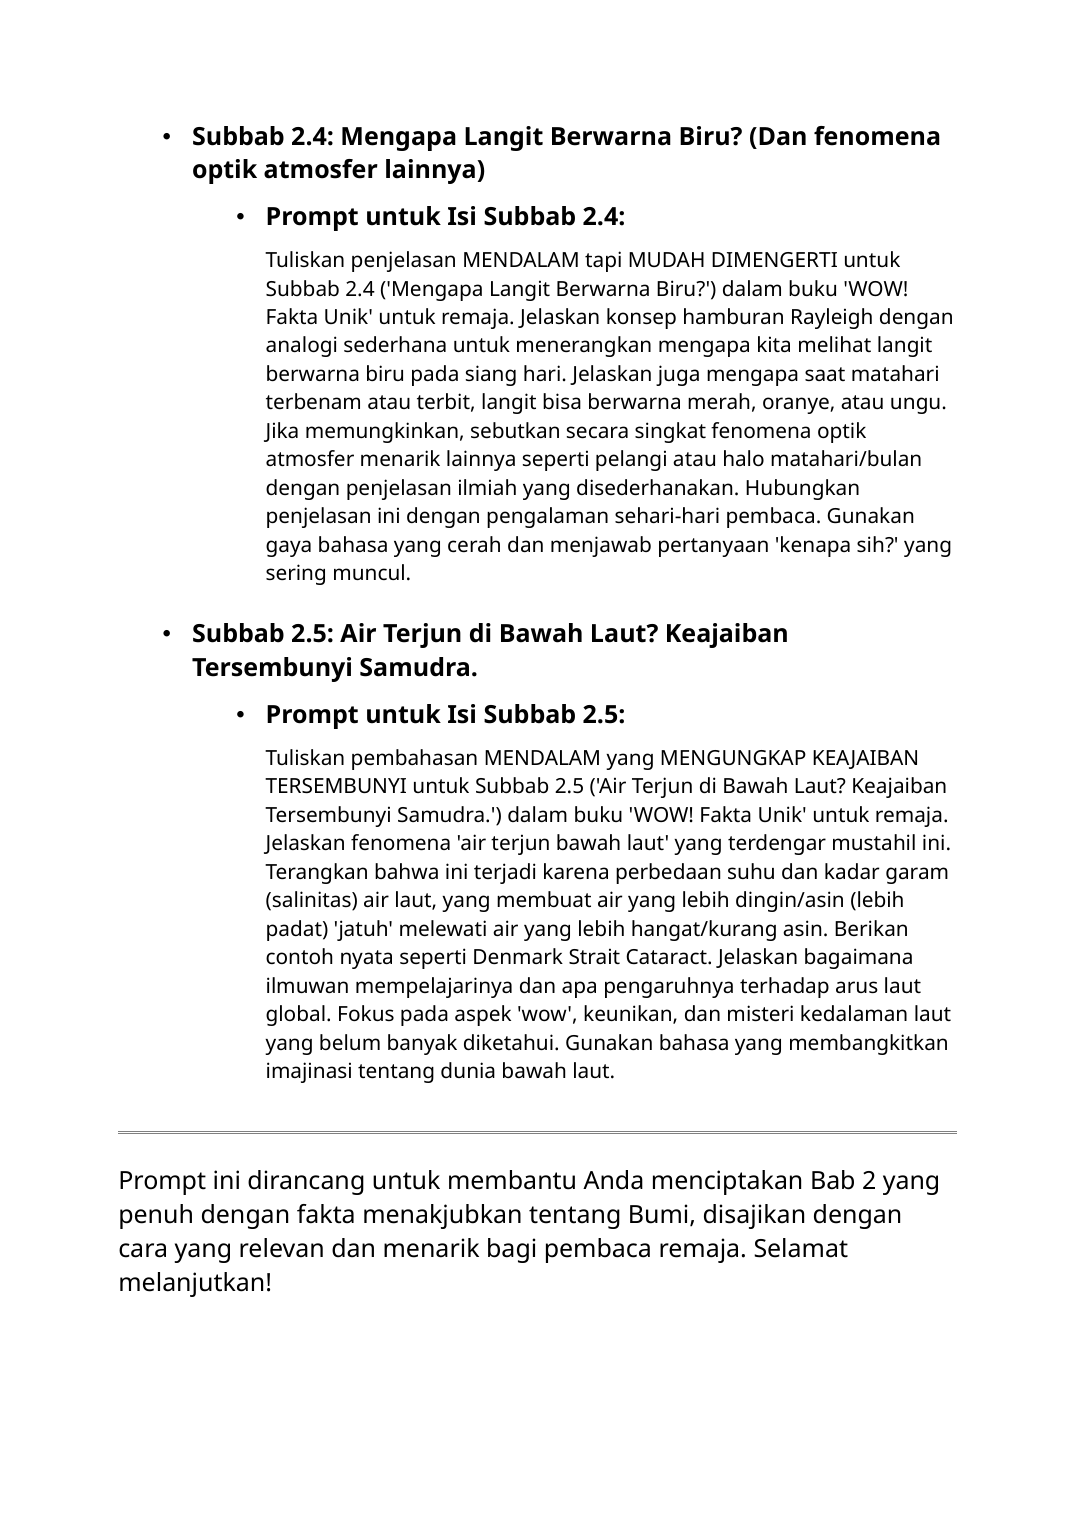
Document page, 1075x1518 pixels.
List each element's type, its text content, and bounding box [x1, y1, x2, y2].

list Tuliskan pembahasan MENDALAM yang MENGUNGKAP KEAJAIBAN TERSEMBUNYI untuk Subbab 2.5 ('Air Terjun di Bawah Laut? Keajaiban Tersembunyi Samudra.') dalam buku 'WOW! Fakta Unik' untuk remaja. Jelaskan fenomena 'air terjun bawah laut' yang terdengar mustahil ini. Terangkan bahwa ini terjadi karena perbedaan suhu dan kadar garam (salinitas) air laut, yang membuat air yang lebih dingin/asin (lebih padat) 'jatuh' melewati air yang lebih hangat/kurang asin. Berikan contoh nyata seperti Denmark Strait Cataract. Jelaskan bagaimana ilmuwan mempelajarinya dan apa pengaruhnya terhadap arus laut global. Fokus pada aspek 'wow', keunikan, dan misteri kedalaman laut yang belum banyak diketahui. Gunakan bahasa yang membangkitkan imajinasi tentang dunia bawah laut. [236, 743, 957, 1084]
text Prompt ini dirancang untuk membantu Anda menciptakan Bab 2 yang penuh dengan fakta menakjubkan tentang Bumi, disajikan dengan cara yang relevan dan menarik bagi pembaca remaja. Selamat melanjutkan! [118, 1163, 957, 1299]
list Prompt untuk Isi Subbab 2.5: [236, 697, 957, 731]
list Prompt untuk Isi Subbab 2.4: [236, 199, 957, 233]
list Subbab 2.4: Mengapa Langit Berwarna Biru? (Dan fenomena optik atmosfer lainnya) [162, 118, 957, 186]
list Tuliskan penjelasan MENDALAM tapi MUDAH DIMENGERTI untuk Subbab 2.4 ('Mengapa Langit Berwarna Biru?') dalam buku 'WOW! Fakta Unik' untuk remaja. Jelaskan konsep hamburan Rayleigh dengan analogi sederhana untuk menerangkan mengapa kita melihat langit berwarna biru pada siang hari. Jelaskan juga mengapa saat matahari terbenam atau terbit, langit bisa berwarna merah, oranye, atau ungu. Jika memungkinkan, sebutkan secara singkat fenomena optik atmosfer menarik lainnya seperti pelangi atau halo matahari/bulan dengan penjelasan ilmiah yang disederhanakan. Hubungkan penjelasan ini dengan pengalaman sehari-hari pembaca. Gunakan gaya bahasa yang cerah dan menjawab pertanyaan 'kenapa sih?' yang sering muncul. [236, 245, 957, 587]
list Subbab 2.5: Air Terjun di Bawah Laut? Keajaiban Tersembunyi Samudra. [162, 616, 957, 684]
